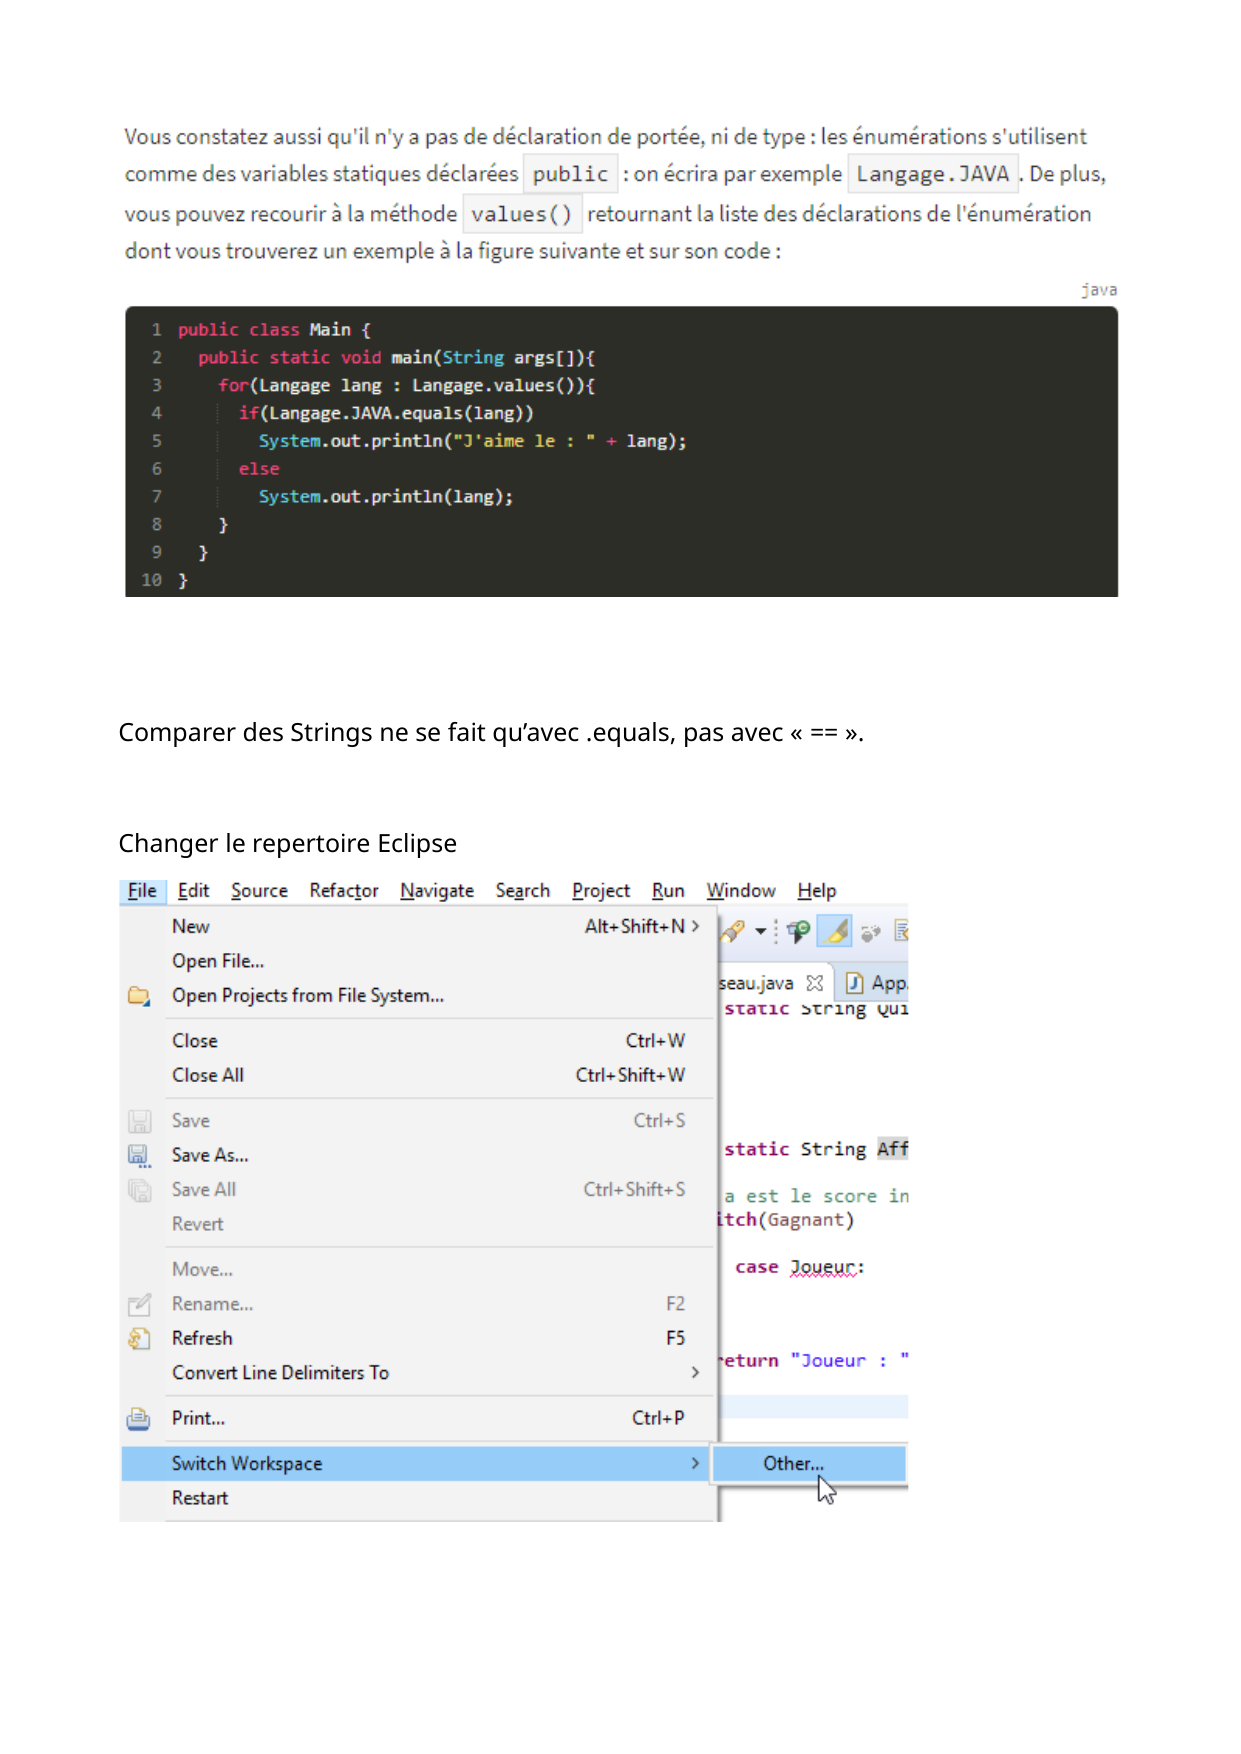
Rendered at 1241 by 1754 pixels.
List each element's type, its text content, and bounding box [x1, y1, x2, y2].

picture [118, 118, 1123, 597]
text Changer le repertoire Eclipse [118, 825, 1122, 859]
text Comparer des Strings ne se fait qu’avec .equals, pas avec « == ». [118, 714, 1122, 749]
picture [119, 880, 909, 1522]
